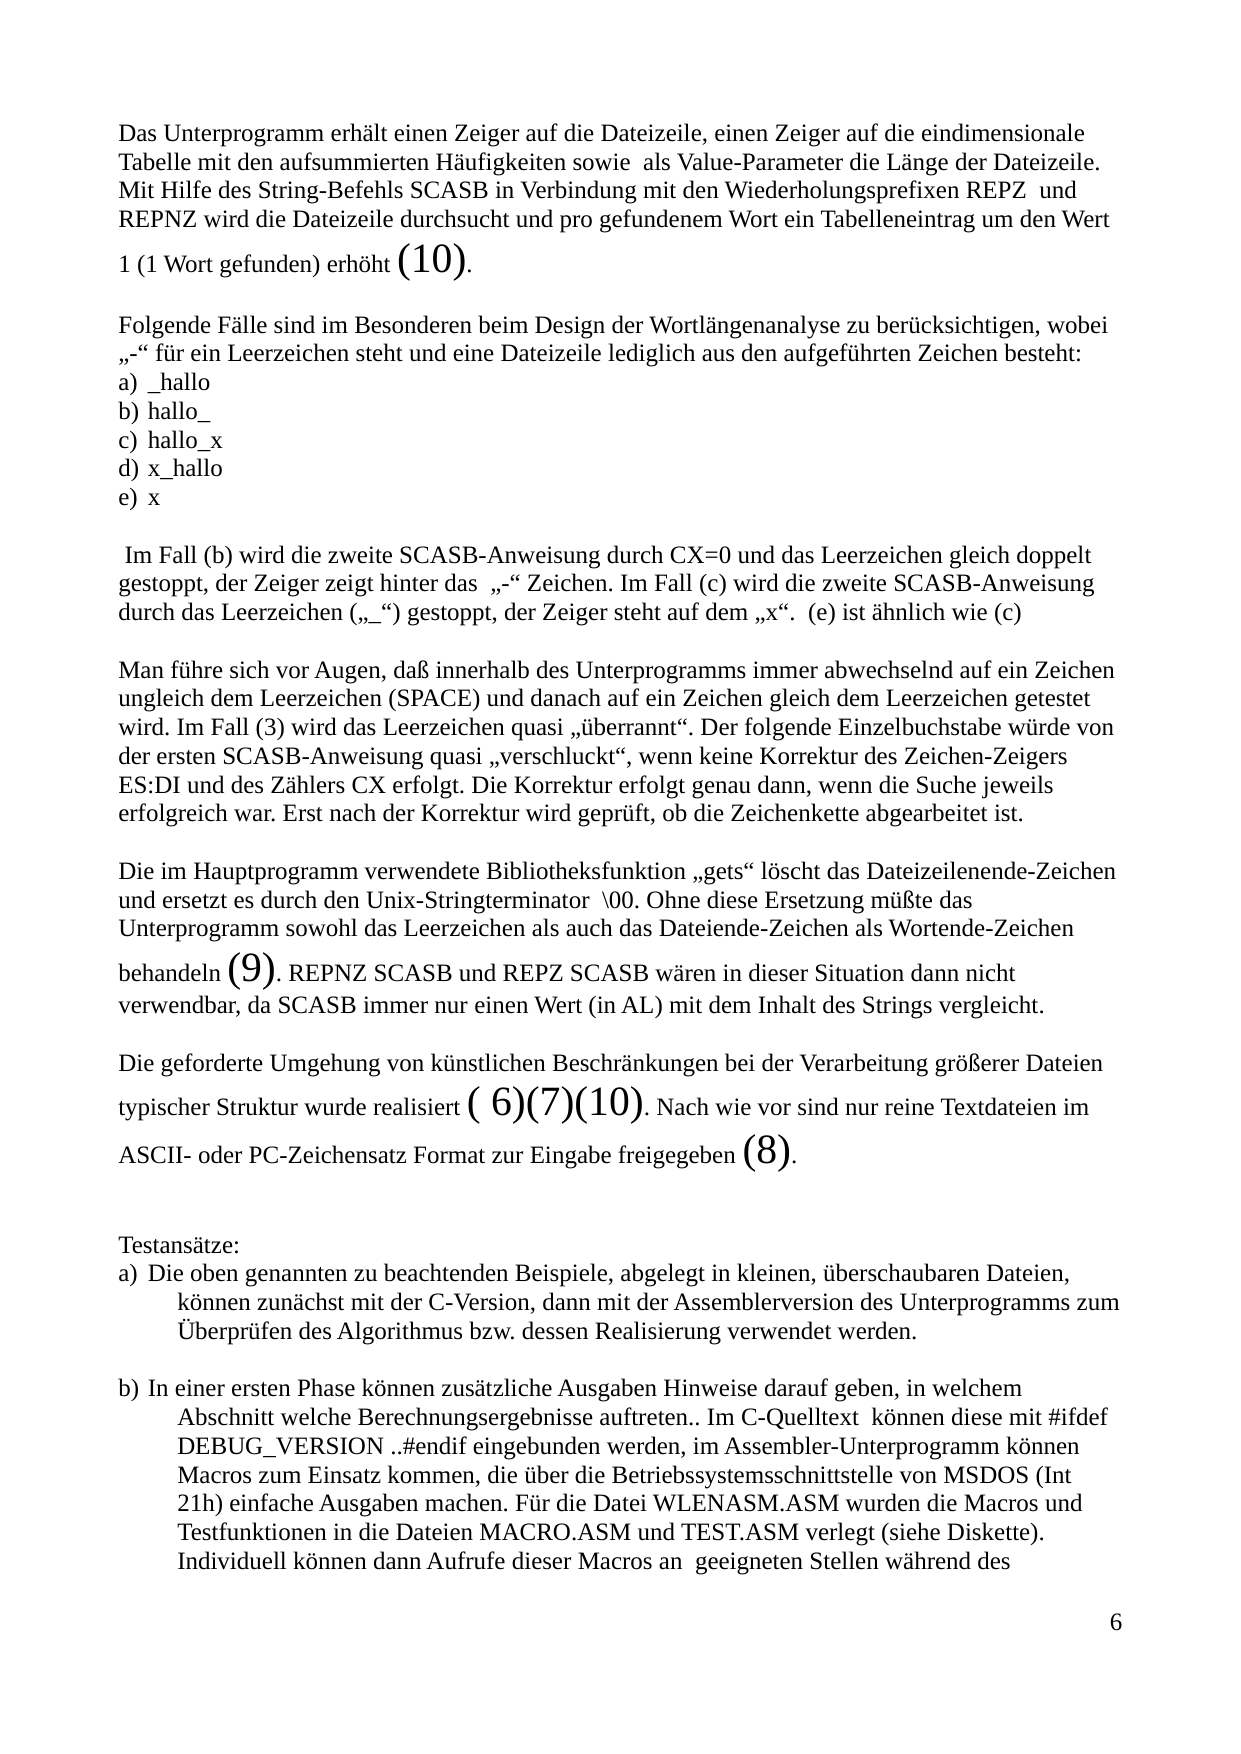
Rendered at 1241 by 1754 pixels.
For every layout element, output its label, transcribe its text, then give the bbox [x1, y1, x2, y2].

list hallo_x [118, 425, 1122, 453]
text Die im Hauptprogramm verwendete Bibliotheksfunktion „gets“ löscht das Dateizeilenende-Zeichen und ersetzt es durch den Unix-Stringterminator \00. Ohne diese Ersetzung müßte das Unterprogramm sowohl das Leerzeichen als auch das Dateiende-Zeichen als Wortende-Zeichen behandeln (9). REPNZ SCASB und REPZ SCASB wären in dieser Situation dann nicht verwendbar, da SCASB immer nur einen Wert (in AL) mit dem Inhalt des Strings vergleicht. [118, 856, 1122, 1019]
list Die oben genannten zu beachtenden Beispiele, abgelegt in kleinen, überschaubaren Dateien, können zunächst mit der C-Version, dann mit der Assemblerversion des Unterprogramms zum Überprüfen des Algorithmus bzw. dessen Realisierung verwendet werden. [118, 1258, 1122, 1345]
list _hallo [118, 367, 1122, 396]
list x_hallo [118, 453, 1122, 482]
text Das Unterprogramm erhält einen Zeiger auf die Dateizeile, einen Zeiger auf die eindimensionale Tabelle mit den aufsummierten Häufigkeiten sowie als Value-Parameter die Länge der Dateizeile. Mit Hilfe des String-Befehls SCASB in Verbindung mit den Wiederholungsprefixen REPZ und REPNZ wird die Dateizeile durchsucht und pro gefundenem Wort ein Tabelleneintrag um den Wert 1 (1 Wort gefunden) erhöht (10). [118, 118, 1122, 281]
list hallo_ [118, 396, 1122, 425]
text Die geforderte Umgehung von künstlichen Beschränkungen bei der Verarbeitung größerer Dateien typischer Struktur wurde realisiert ( 6)(7)(10). Nach wie vor sind nur reine Textdateien im ASCII- oder PC-Zeichensatz Format zur Eingabe freigegeben (8). [118, 1048, 1122, 1172]
text Man führe sich vor Augen, daß innerhalb des Unterprogramms immer abwechselnd auf ein Zeichen ungleich dem Leerzeichen (SPACE) und danach auf ein Zeichen gleich dem Leerzeichen getestet wird. Im Fall (3) wird das Leerzeichen quasi „überrannt“. Der folgende Einzelbuchstabe würde von der ersten SCASB-Anweisung quasi „verschluckt“, wenn keine Korrektur des Zeichen-Zeigers ES:DI und des Zählers CX erfolgt. Die Korrektur erfolgt genau dann, wenn die Suche jeweils erfolgreich war. Erst nach der Korrektur wird geprüft, ob die Zeichenkette abgearbeitet ist. [118, 655, 1122, 827]
list x [118, 482, 1122, 511]
text Testansätze: [118, 1230, 1122, 1258]
text Folgende Fälle sind im Besonderen beim Design der Wortlängenanalyse zu berücksichtigen, wobei „-“ für ein Leerzeichen steht und eine Dateizeile lediglich aus den aufgeführten Zeichen besteht: [118, 310, 1122, 367]
text Im Fall (b) wird die zweite SCASB-Anweisung durch CX=0 und das Leerzeichen gleich doppelt gestoppt, der Zeiger zeigt hinter das „-“ Zeichen. Im Fall (c) wird die zweite SCASB-Anweisung durch das Leerzeichen („_“) gestoppt, der Zeiger steht auf dem „x“. (e) ist ähnlich wie (c) [118, 540, 1122, 626]
list In einer ersten Phase können zusätzliche Ausgaben Hinweise darauf geben, in welchem Abschnitt welche Berechnungsergebnisse auftreten.. Im C-Quelltext können diese mit #ifdef DEBUG_VERSION ..#endif eingebunden werden, im Assembler-Unterprogramm können Macros zum Einsatz kommen, die über die Betriebssystemsschnittstelle von MSDOS (Int 21h) einfache Ausgaben machen. Für die Datei WLENASM.ASM wurden die Macros und Testfunktionen in die Dateien MACRO.ASM und TEST.ASM verlegt (siehe Diskette). Individuell können dann Aufrufe dieser Macros an geeigneten Stellen während des [118, 1373, 1122, 1575]
